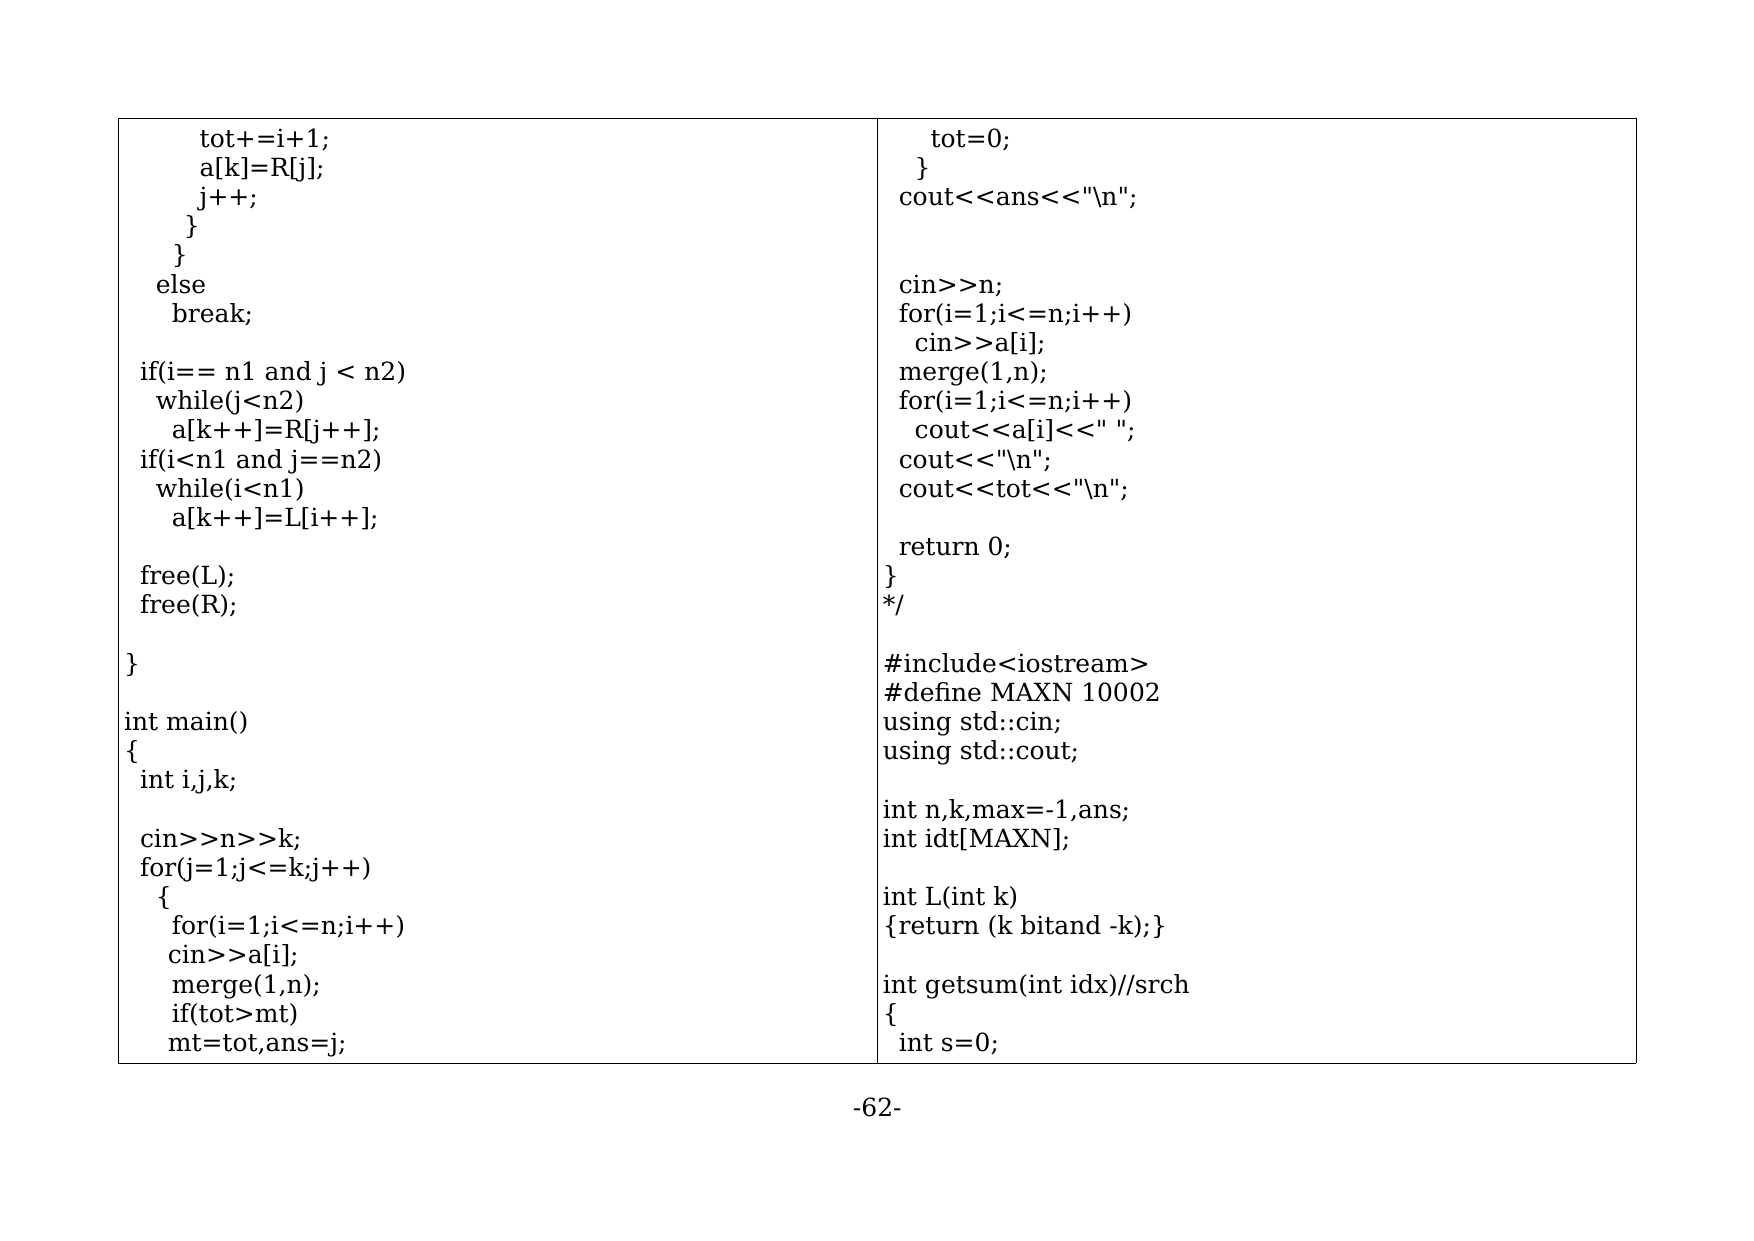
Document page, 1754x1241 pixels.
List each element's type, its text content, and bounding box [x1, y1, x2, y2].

table_header tot=0; } cout<<ans<<"\n"; cin>>n; for(i=1;i<=n;i++) cin>>a[i]; merge(1,n); for(i=1;i<=n;i++) cout<<a[i]<<" "; cout<<"\n"; cout<<tot<<"\n"; return 0; } */ #include<iostream> #define MAXN 10002 using std::cin; using std::cout; int n,k,max=-1,ans; int idt[MAXN]; int L(int k) {return (k bitand -k);} int getsum(int idx)//srch { int s=0; [878, 119, 1636, 1063]
table_header tot+=i+1; a[k]=R[j]; j++; } } else break; if(i== n1 and j < n2) while(j<n2) a[k++]=R[j++]; if(i<n1 and j==n2) while(i<n1) a[k++]=L[i++]; free(L); free(R); } int main() { int i,j,k; cin>>n>>k; for(j=1;j<=k;j++) { for(i=1;i<=n;i++) cin>>a[i]; merge(1,n); if(tot>mt) mt=tot,ans=j; [119, 119, 877, 1063]
